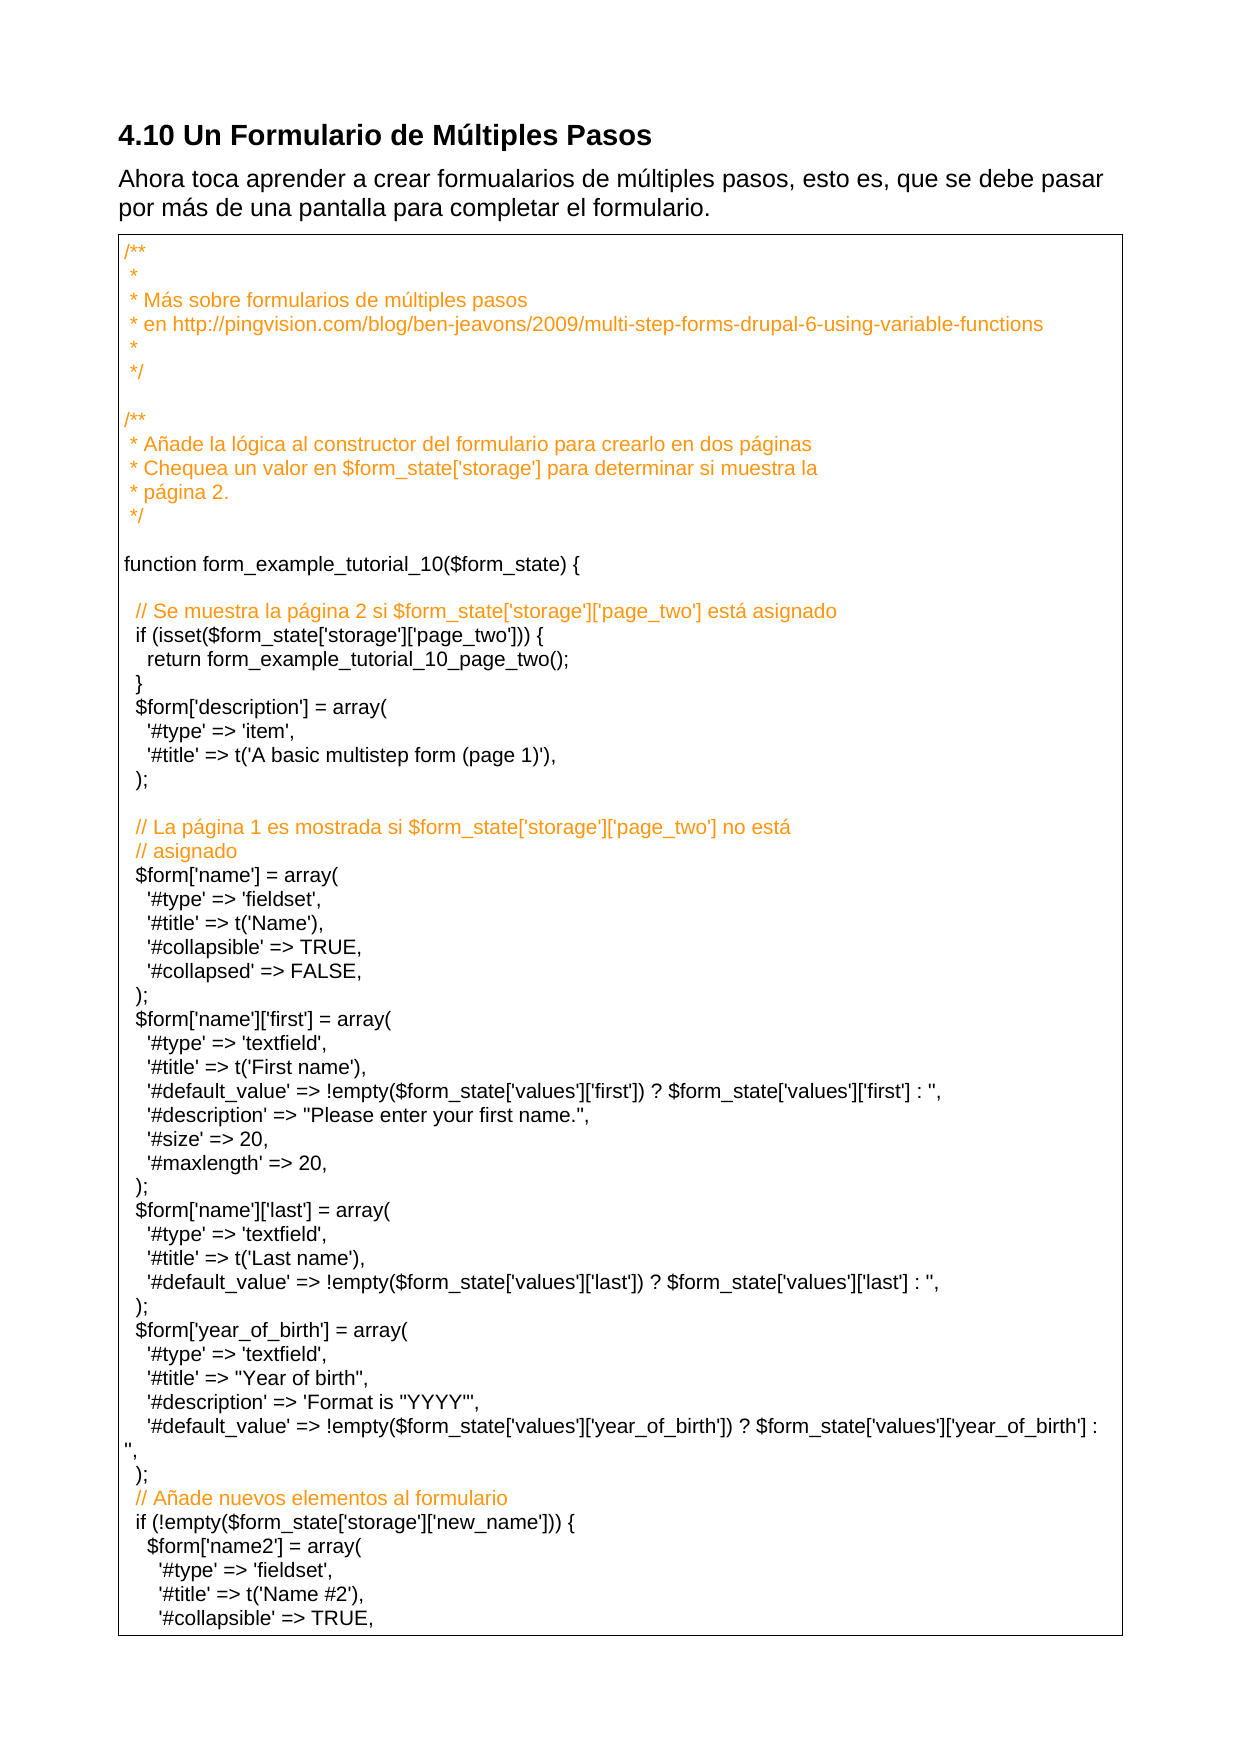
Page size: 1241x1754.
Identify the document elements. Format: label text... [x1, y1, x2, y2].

text Ahora toca aprender a crear formualarios de múltiples pasos, esto es, que se debe pasar por más de una pantalla para completar el formulario. [118, 164, 1122, 222]
subtitle 4.10 Un Formulario de Múltiples Pasos [118, 118, 1122, 152]
table_header /** * * Más sobre formularios de múltiples pasos * en http://pingvision.com/blog/ben-jeavons/2009/multi-step-forms-drupal-6-using-variable-functions * */ /** * Añade la lógica al constructor del formulario para crearlo en dos páginas * Chequea un valor en $form_state['storage'] para determinar si muestra la * página 2. */ function form_example_tutorial_10($form_state) { // Se muestra la página 2 si $form_state['storage']['page_two'] está asignado if (isset($form_state['storage']['page_two'])) { return form_example_tutorial_10_page_two(); } $form['description'] = array( '#type' => 'item', '#title' => t('A basic multistep form (page 1)'), ); // La página 1 es mostrada si $form_state['storage']['page_two'] no está // asignado $form['name'] = array( '#type' => 'fieldset', '#title' => t('Name'), '#collapsible' => TRUE, '#collapsed' => FALSE, ); $form['name']['first'] = array( '#type' => 'textfield', '#title' => t('First name'), '#default_value' => !empty($form_state['values']['first']) ? $form_state['values']['first'] : '', '#description' => "Please enter your first name.", '#size' => 20, '#maxlength' => 20, ); $form['name']['last'] = array( '#type' => 'textfield', '#title' => t('Last name'), '#default_value' => !empty($form_state['values']['last']) ? $form_state['values']['last'] : '', ); $form['year_of_birth'] = array( '#type' => 'textfield', '#title' => "Year of birth", '#description' => 'Format is "YYYY"', '#default_value' => !empty($form_state['values']['year_of_birth']) ? $form_state['values']['year_of_birth'] : '', ); // Añade nuevos elementos al formulario if (!empty($form_state['storage']['new_name'])) { $form['name2'] = array( '#type' => 'fieldset', '#title' => t('Name #2'), '#collapsible' => TRUE, [119, 235, 1122, 1635]
